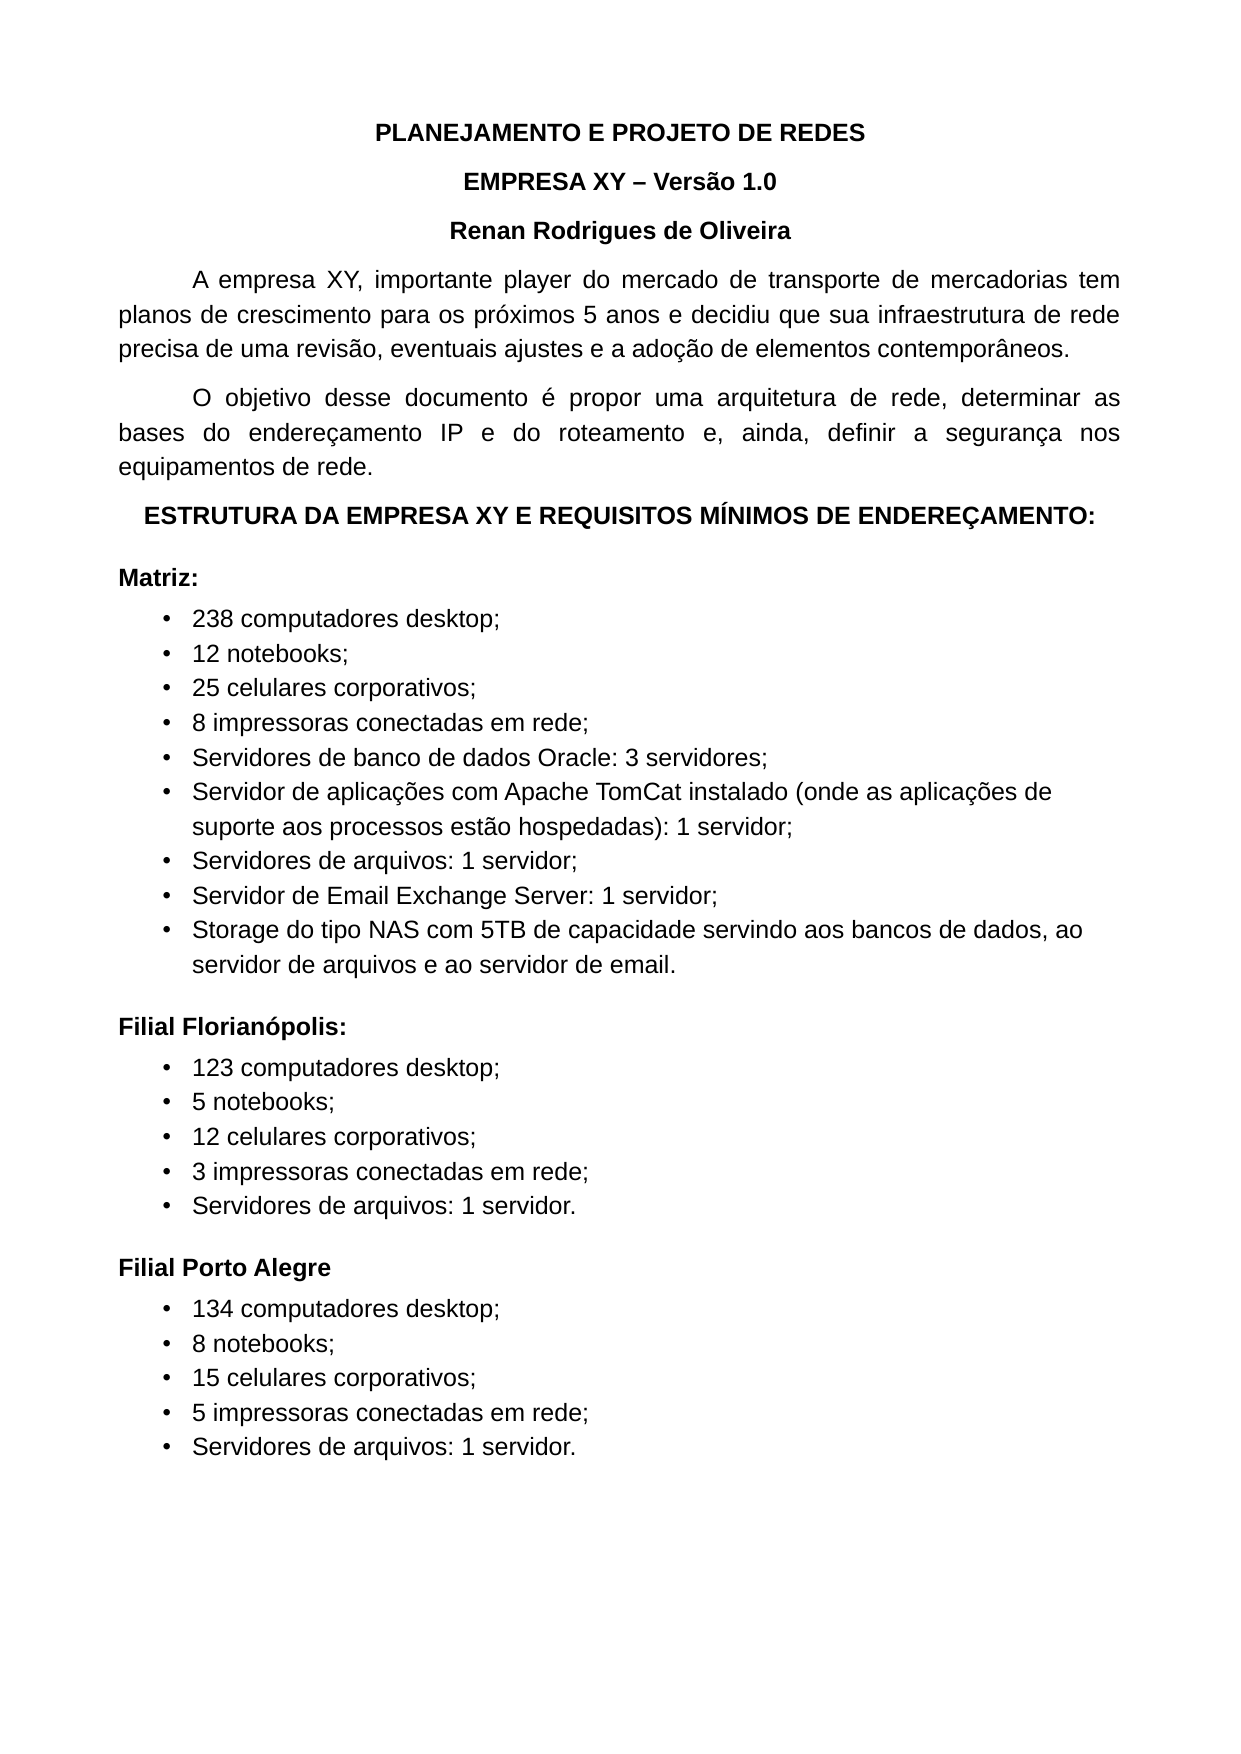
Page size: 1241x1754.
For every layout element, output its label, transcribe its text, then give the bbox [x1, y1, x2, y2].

list 3 impressoras conectadas em rede; [162, 1156, 1122, 1185]
list 12 celulares corporativos; [162, 1122, 1122, 1151]
list 12 notebooks; [162, 639, 1122, 668]
list Storage do tipo NAS com 5TB de capacidade servindo aos bancos de dados, ao servidor de arquivos e ao servidor de email. [162, 915, 1122, 979]
subtitle Matriz: [118, 563, 1122, 592]
text A empresa XY, importante player do mercado de transporte de mercadorias tem planos de crescimento para os próximos 5 anos e decidiu que sua infraestrutura de rede precisa de uma revisão, eventuais ajustes e a adoção de elementos contemporâneos. [118, 265, 1122, 363]
text PLANEJAMENTO E PROJETO DE REDES [118, 118, 1122, 147]
list Servidores de banco de dados Oracle: 3 servidores; [162, 742, 1122, 771]
text EMPRESA XY – Versão 1.0 [118, 167, 1122, 196]
list 15 celulares corporativos; [162, 1363, 1122, 1392]
list Servidores de arquivos: 1 servidor. [162, 1432, 1122, 1461]
list 5 impressoras conectadas em rede; [162, 1398, 1122, 1427]
list 25 celulares corporativos; [162, 673, 1122, 702]
text O objetivo desse documento é propor uma arquitetura de rede, determinar as bases do endereçamento IP e do roteamento e, ainda, definir a segurança nos equipamentos de rede. [118, 383, 1122, 481]
list Servidores de arquivos: 1 servidor. [162, 1191, 1122, 1220]
list Servidores de arquivos: 1 servidor; [162, 846, 1122, 875]
text ESTRUTURA DA EMPRESA XY E REQUISITOS MÍNIMOS DE ENDEREÇAMENTO: [118, 501, 1122, 530]
list 8 impressoras conectadas em rede; [162, 708, 1122, 737]
list 5 notebooks; [162, 1087, 1122, 1116]
subtitle Filial Florianópolis: [118, 1011, 1122, 1040]
list 134 computadores desktop; [162, 1294, 1122, 1323]
list Servidor de Email Exchange Server: 1 servidor; [162, 881, 1122, 909]
subtitle Filial Porto Alegre [118, 1253, 1122, 1281]
list 123 computadores desktop; [162, 1053, 1122, 1082]
list 8 notebooks; [162, 1328, 1122, 1357]
list Servidor de aplicações com Apache TomCat instalado (onde as aplicações de suporte aos processos estão hospedadas): 1 servidor; [162, 777, 1122, 840]
text Renan Rodrigues de Oliveira [118, 216, 1122, 245]
list 238 computadores desktop; [162, 604, 1122, 633]
